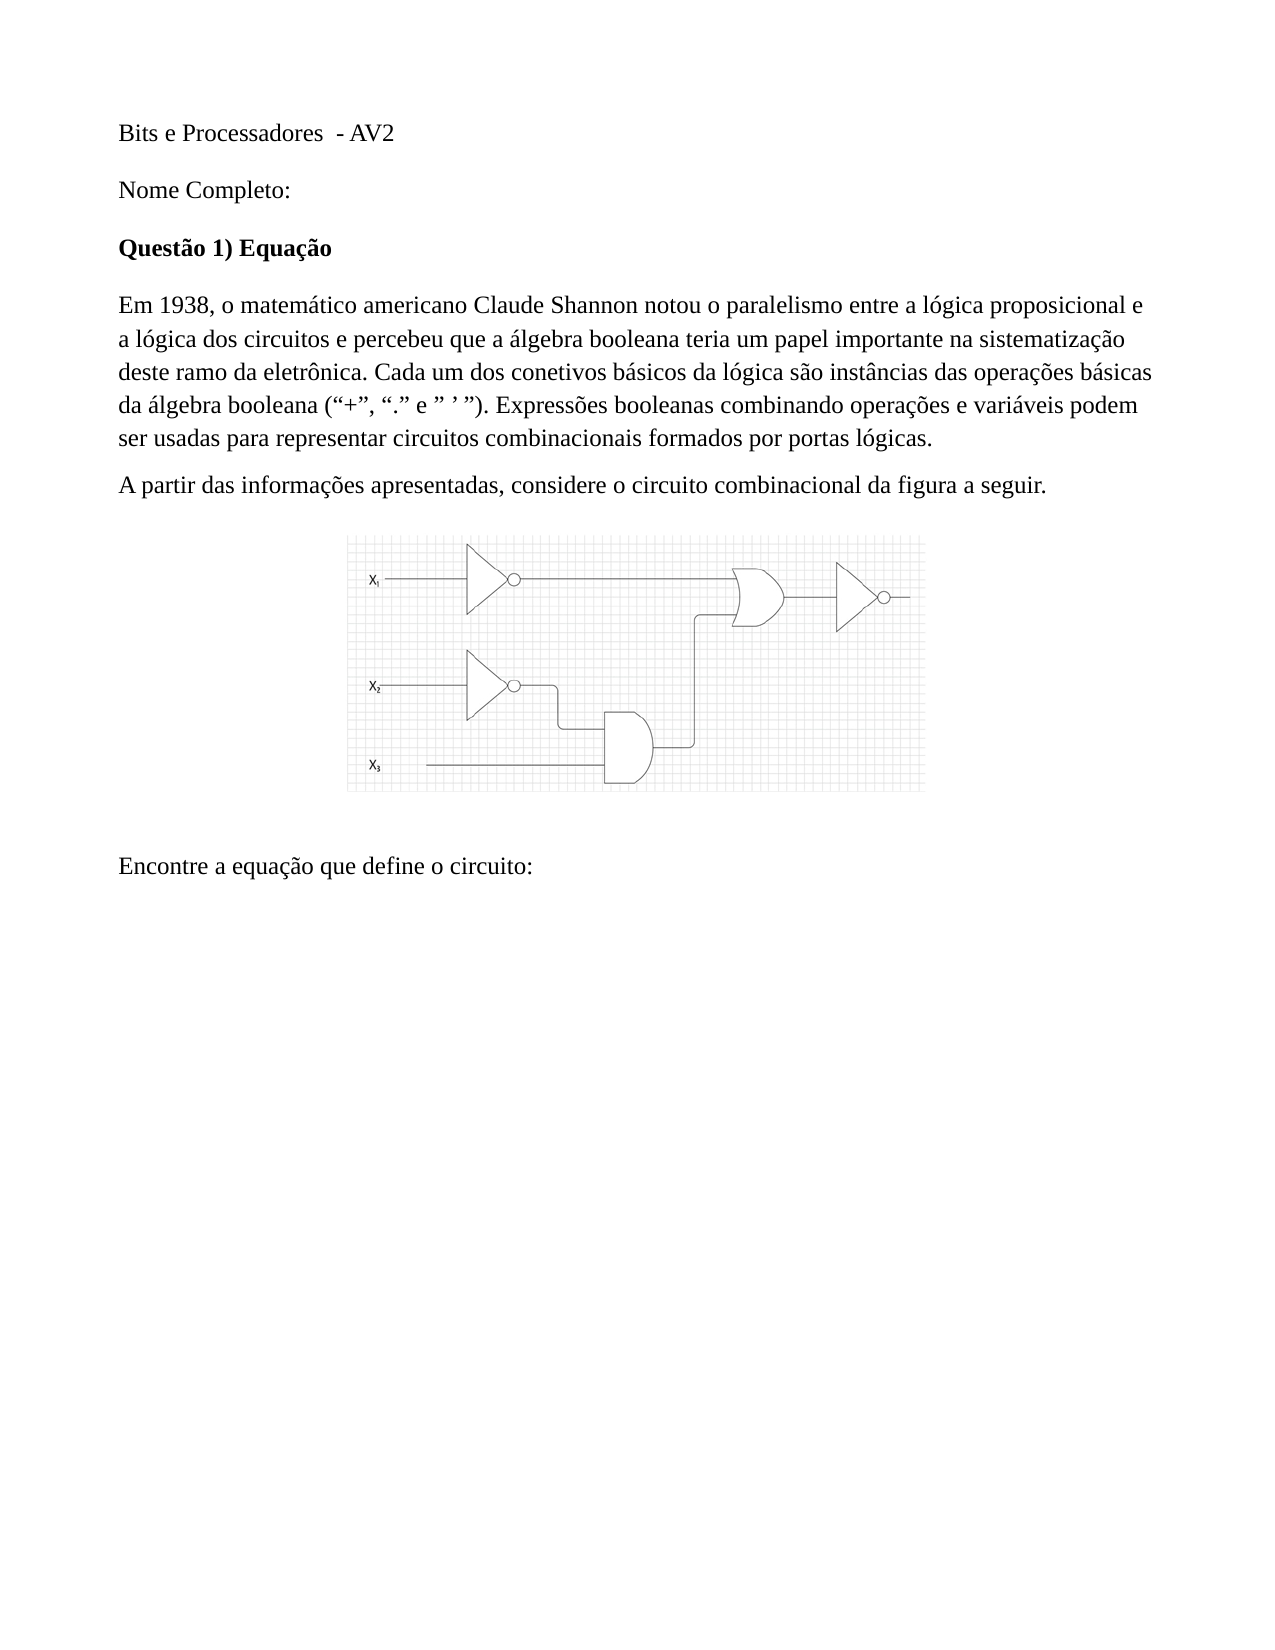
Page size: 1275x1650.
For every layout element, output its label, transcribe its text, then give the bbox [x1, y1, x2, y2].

text Bits e Processadores - AV2 [118, 118, 1157, 147]
text A partir das informações apresentadas, considere o circuito combinacional da figura a seguir. [118, 470, 1157, 499]
text Encontre a equação que define o circuito: [118, 851, 1157, 880]
picture [345, 533, 927, 792]
text Nome Completo: [118, 176, 1157, 204]
text Questão 1) Equação [118, 233, 1157, 262]
text Em 1938, o matemático americano Claude Shannon notou o paralelismo entre a lógica proposicional e a lógica dos circuitos e percebeu que a álgebra booleana teria um papel importante na sistematização deste ramo da eletrônica. Cada um dos conetivos básicos da lógica são instâncias das operações básicas da álgebra booleana (“+”, “.” e ” ’ ”). Expressões booleanas combinando operações e variáveis podem ser usadas para representar circuitos combinacionais formados por portas lógicas. [118, 291, 1157, 451]
